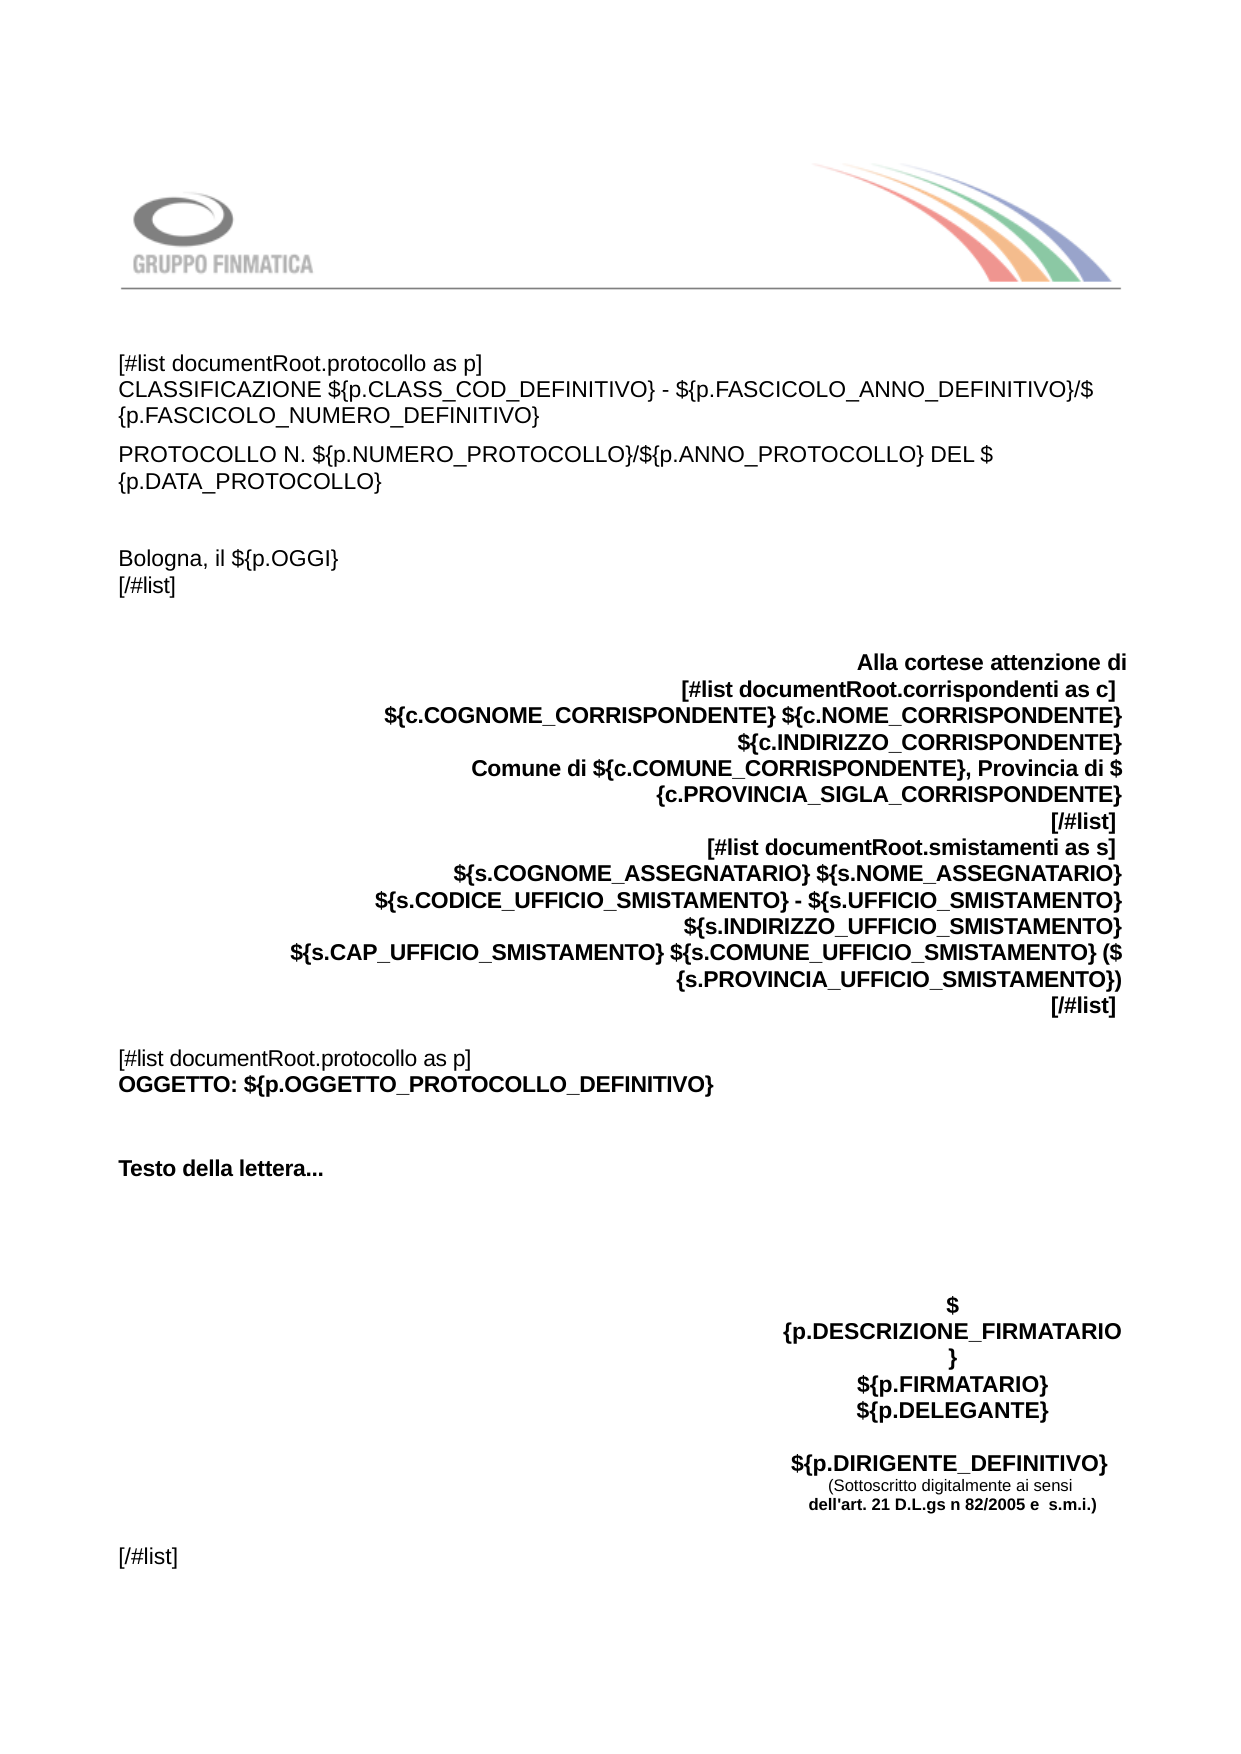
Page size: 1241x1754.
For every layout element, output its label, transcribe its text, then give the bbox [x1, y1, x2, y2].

text (Sottoscritto digitalmente ai sensi [783, 1476, 1122, 1495]
text Comune di ${c.COMUNE_CORRISPONDENTE}, Provincia di ${c.PROVINCIA_SIGLA_CORRISPONDENTE} [118, 755, 1122, 808]
text [/#list] [118, 1543, 1122, 1569]
text PROTOCOLLO N. ${p.NUMERO_PROTOCOLLO}/${p.ANNO_PROTOCOLLO} DEL ${p.DATA_PROTOCOLLO} [118, 441, 1122, 494]
text [/#list] [118, 808, 1122, 834]
text ${c.COGNOME_CORRISPONDENTE} ${c.NOME_CORRISPONDENTE} [118, 702, 1122, 728]
text [#list documentRoot.smistamenti as s] [118, 834, 1122, 860]
text ${s.COGNOME_ASSEGNATARIO} ${s.NOME_ASSEGNATARIO} [118, 860, 1122, 887]
text ${s.CODICE_UFFICIO_SMISTAMENTO} - ${s.UFFICIO_SMISTAMENTO} [118, 887, 1122, 913]
text [#list documentRoot.protocollo as p] [118, 350, 1122, 376]
text ${s.INDIRIZZO_UFFICIO_SMISTAMENTO} [118, 913, 1122, 939]
text [#list documentRoot.protocollo as p] [118, 1045, 1122, 1071]
text OGGETTO: ${p.OGGETTO_PROTOCOLLO_DEFINITIVO} [118, 1071, 1122, 1097]
text [#list documentRoot.corrispondenti as c] [118, 676, 1122, 702]
text ${p.DELEGANTE} [783, 1397, 1122, 1423]
text ${p.DIRIGENTE_DEFINITIVO} [783, 1450, 1122, 1476]
text [/#list] [118, 572, 1122, 598]
text Alla cortese attenzione di [118, 651, 1127, 676]
text Testo della lettera... [118, 1155, 1122, 1181]
text CLASSIFICAZIONE ${p.CLASS_COD_DEFINITIVO} - ${p.FASCICOLO_ANNO_DEFINITIVO}/${p.FASCICOLO_NUMERO_DEFINITIVO} [118, 376, 1122, 429]
text ${c.INDIRIZZO_CORRISPONDENTE} [118, 728, 1122, 755]
text Bologna, il ${p.OGGI} [118, 545, 1122, 572]
text [/#list] [118, 992, 1122, 1018]
picture [113, 147, 1128, 297]
text ${s.CAP_UFFICIO_SMISTAMENTO} ${s.COMUNE_UFFICIO_SMISTAMENTO} (${s.PROVINCIA_UFFICIO_SMISTAMENTO}) [118, 939, 1122, 992]
text dell'art. 21 D.L.gs n 82/2005 e s.m.i.) [783, 1495, 1122, 1514]
text ${p.DESCRIZIONE_FIRMATARIO} [783, 1292, 1122, 1371]
text ${p.FIRMATARIO} [783, 1371, 1122, 1397]
